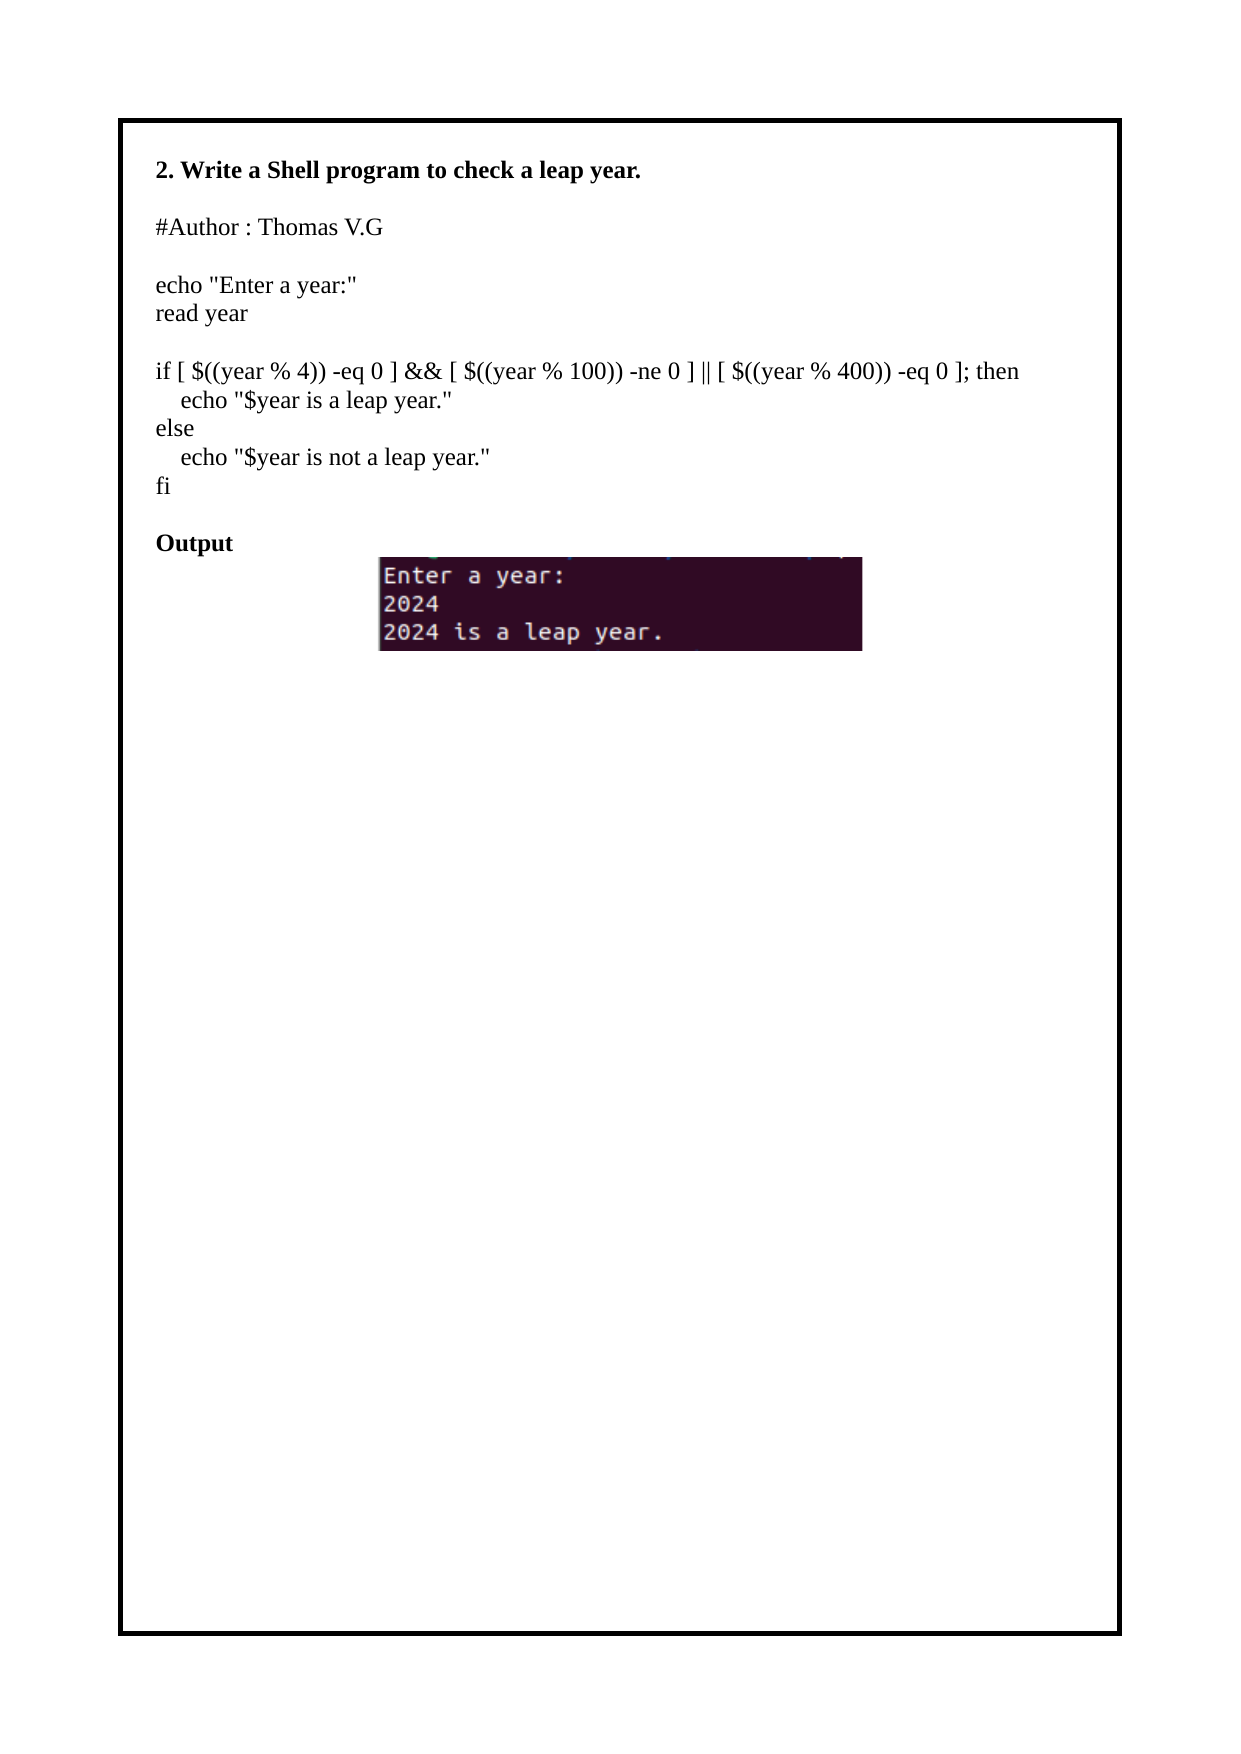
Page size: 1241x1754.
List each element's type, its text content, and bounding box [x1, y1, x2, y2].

text #Author : Thomas V.G [155, 212, 1114, 241]
text 2. Write a Shell program to check a leap year. [155, 155, 1114, 183]
text echo "$year is a leap year." [155, 385, 1114, 413]
text else [155, 413, 1114, 442]
text read year [155, 298, 1114, 327]
text Output [155, 528, 1114, 557]
text if [ $((year % 4)) -eq 0 ] && [ $((year % 100)) -ne 0 ] || [ $((year % 400)) -eq 0 ]; then [155, 356, 1114, 385]
picture [377, 557, 863, 651]
text fi [155, 471, 1114, 500]
text echo "Enter a year:" [155, 270, 1114, 298]
text echo "$year is not a leap year." [155, 442, 1114, 471]
